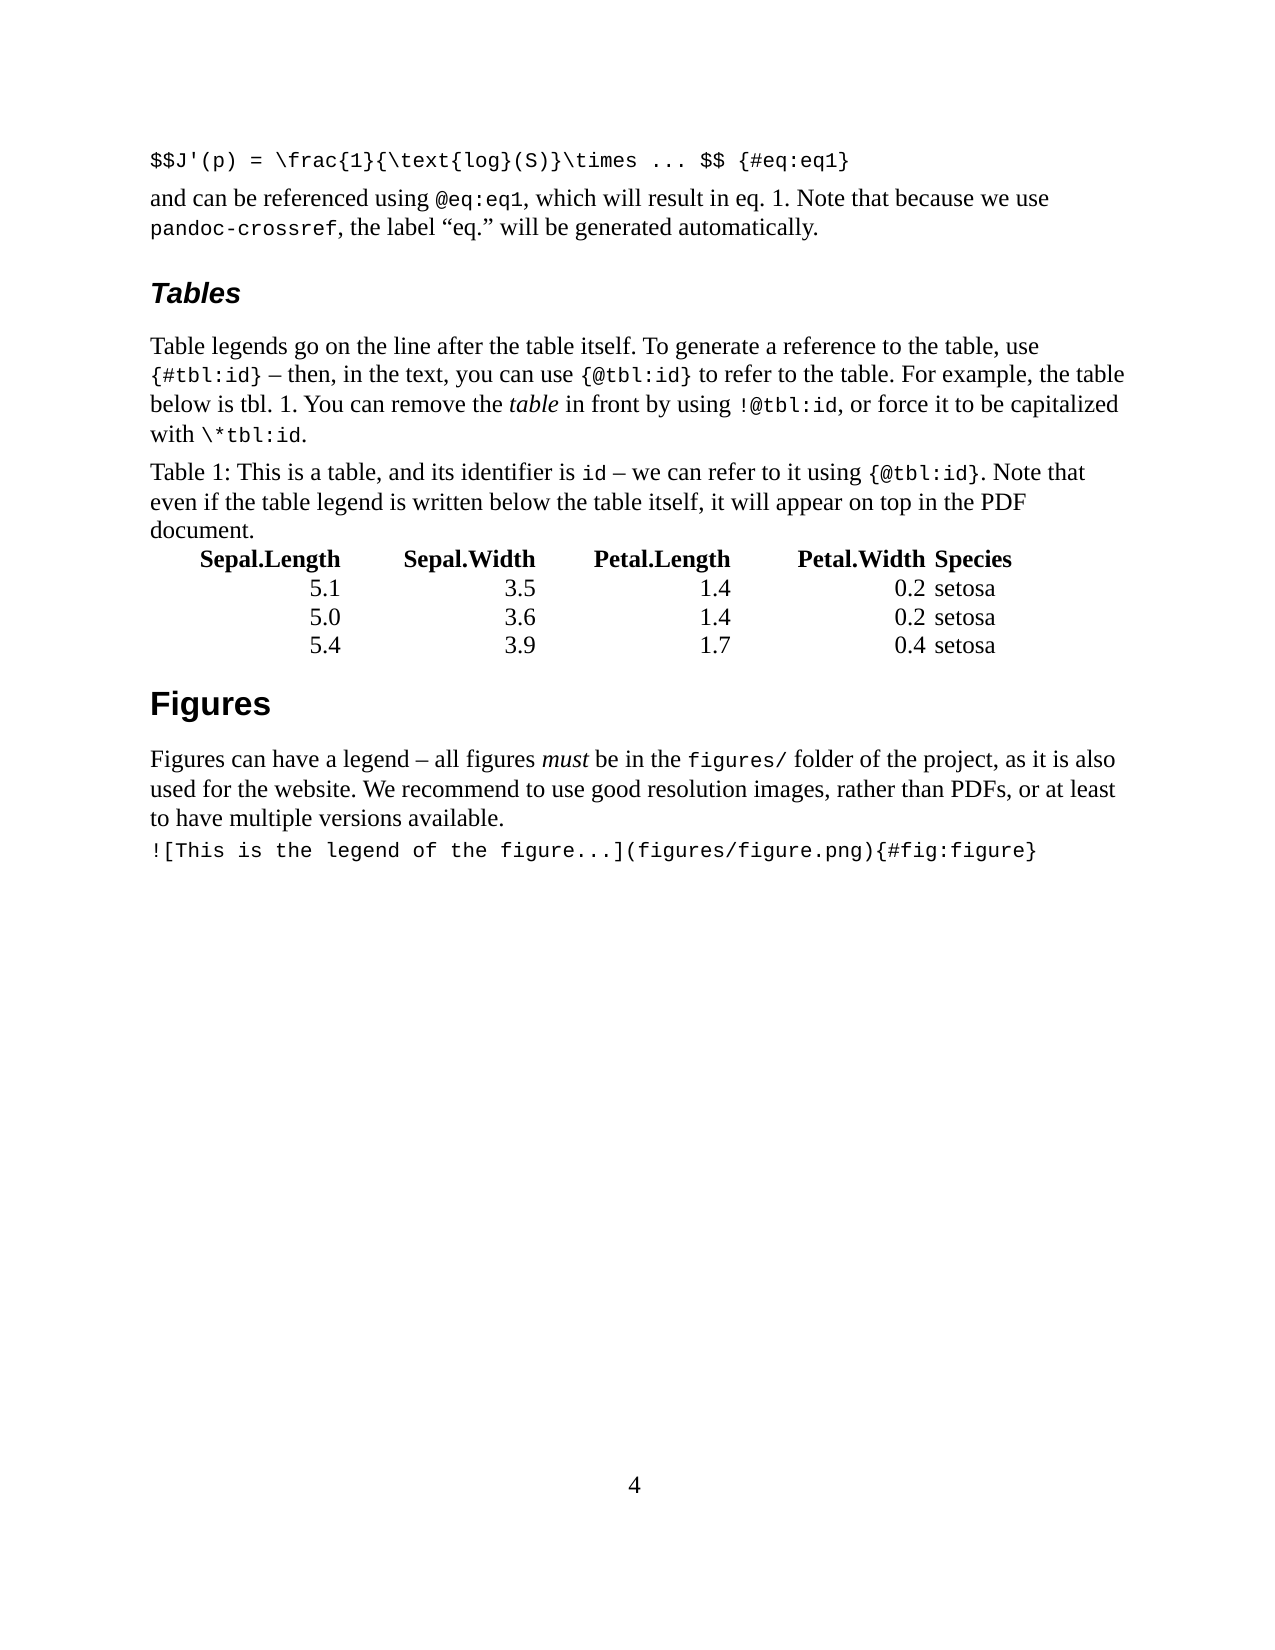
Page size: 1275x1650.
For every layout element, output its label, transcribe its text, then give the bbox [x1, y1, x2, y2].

table_cell 1.7 [540, 631, 735, 659]
table_cell 5.0 [150, 602, 345, 631]
table_header Sepal.Width [345, 544, 540, 573]
text and can be referenced using @eq:eq1, which will result in eq. 1. Note that because we use pandoc-crossref, the label “eq.” will be generated automatically. [150, 183, 1125, 242]
table_header Petal.Width [735, 544, 930, 573]
table_cell 5.4 [150, 631, 345, 659]
text Table legends go on the line after the table itself. To generate a reference to the table, use {#tbl:id} – then, in the text, you can use {@tbl:id} to refer to the table. For example, the table below is tbl. 1. You can remove the table in front by using !@tbl:id, or force it to be capitalized with \*tbl:id. [150, 331, 1125, 448]
table_header Sepal.Length [150, 544, 345, 573]
table_cell 3.5 [345, 573, 540, 602]
table_cell setosa [930, 573, 1125, 602]
table_cell 0.2 [735, 602, 930, 631]
subtitle Tables [150, 276, 1125, 309]
table_cell setosa [930, 602, 1125, 631]
text $$J'(p) = \frac{1}{\text{log}(S)}\times ... $$ {#eq:eq1} [150, 150, 1125, 174]
table_cell 1.4 [540, 573, 735, 602]
table_cell 0.4 [735, 631, 930, 659]
table_header Petal.Length [540, 544, 735, 573]
table_cell 1.4 [540, 602, 735, 631]
text ![This is the legend of the figure...](figures/figure.png){#fig:figure} [150, 840, 1125, 864]
table_cell setosa [930, 631, 1125, 659]
table_cell 0.2 [735, 573, 930, 602]
table_cell 3.9 [345, 631, 540, 659]
table_header Species [930, 544, 1125, 573]
table_cell 5.1 [150, 573, 345, 602]
text Table 1: This is a table, and its identifier is id – we can refer to it using {@tbl:id}. Note that even if the table legend is written below the table itself, it will appear on top in the PDF document. [150, 457, 1125, 544]
table_cell 3.6 [345, 602, 540, 631]
text Figures can have a legend – all figures must be in the figures/ folder of the project, as it is also used for the website. We recommend to use good resolution images, rather than PDFs, or at least to have multiple versions available. [150, 744, 1125, 831]
subtitle Figures [150, 684, 1125, 723]
